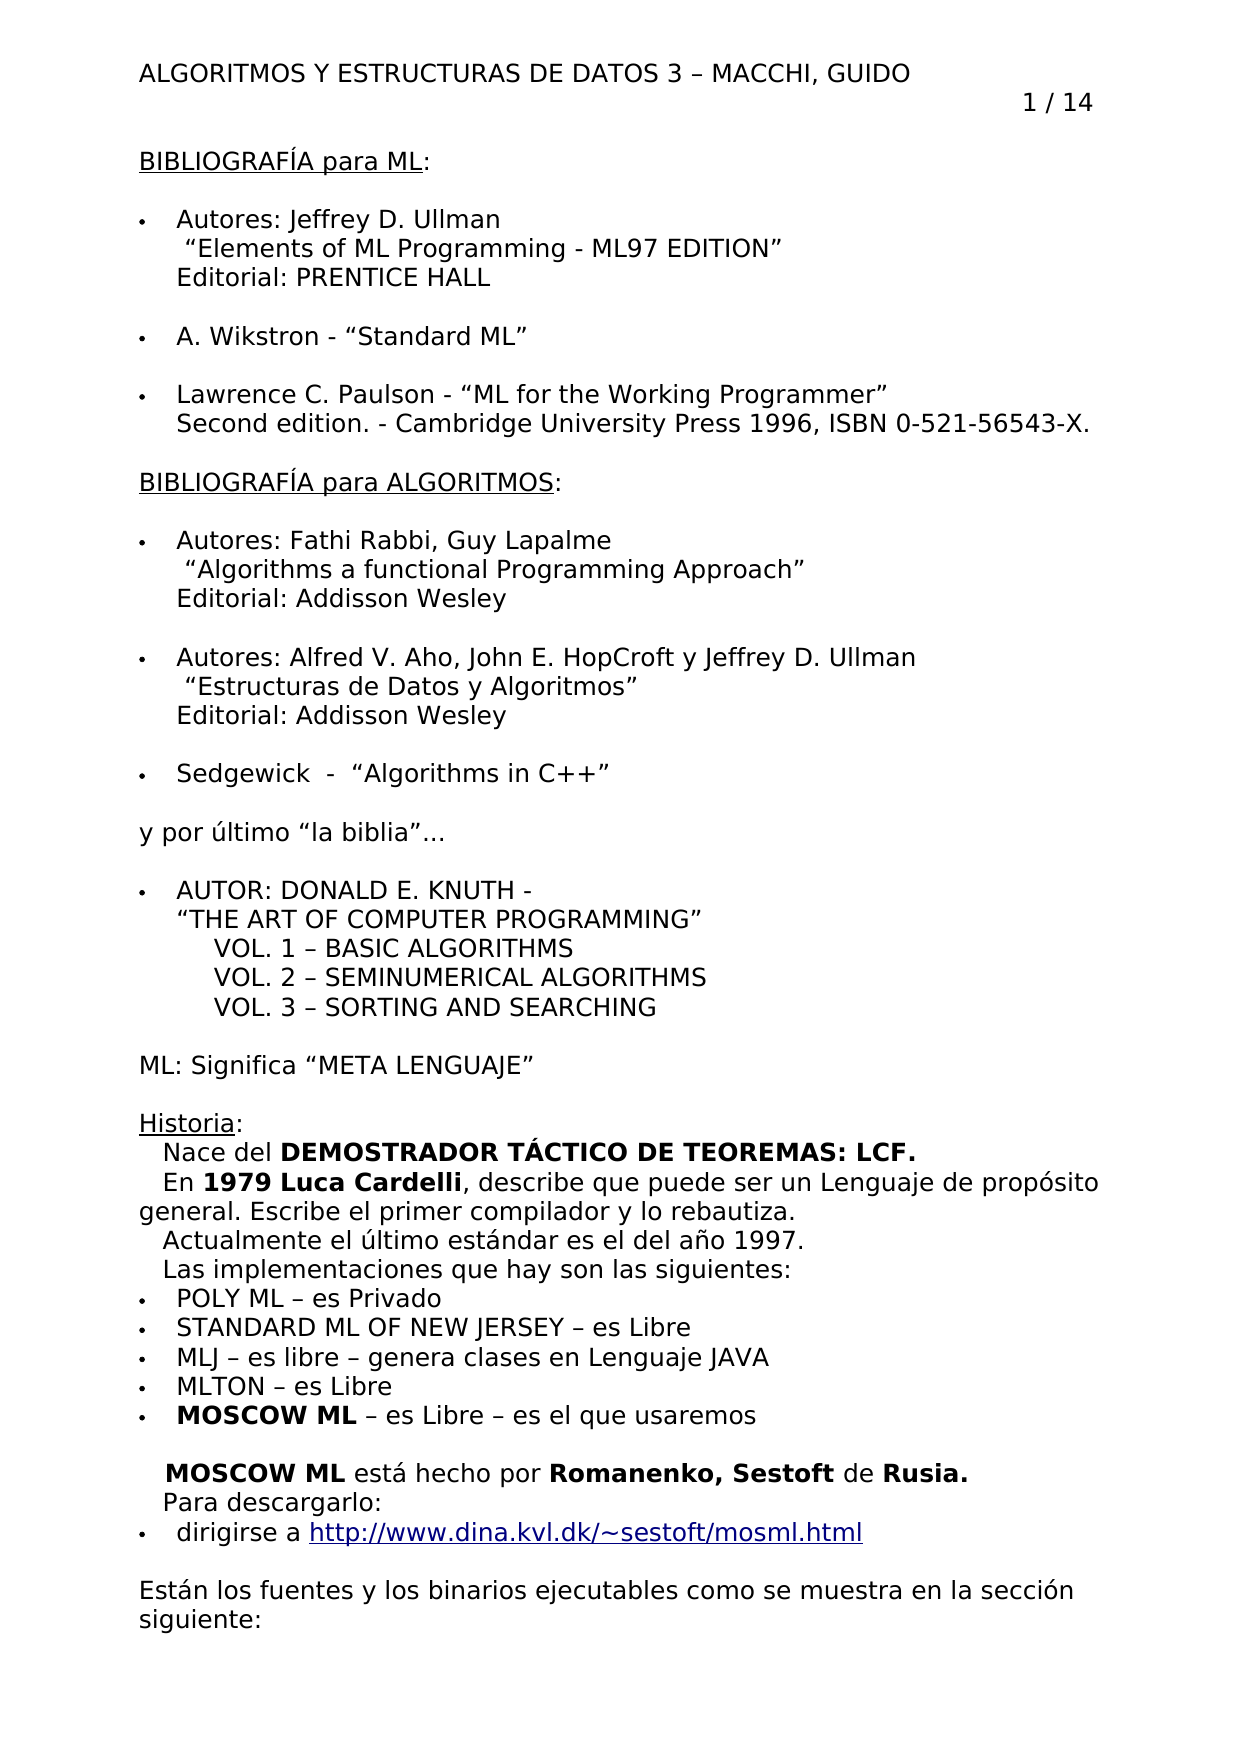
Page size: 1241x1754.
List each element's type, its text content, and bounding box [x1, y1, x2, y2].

text Las implementaciones que hay son las siguientes: [139, 1255, 1101, 1284]
list MLTON – es Libre [139, 1372, 1101, 1401]
list VOL. 1 – BASIC ALGORITHMS [176, 934, 1101, 963]
list Second edition. - Cambridge University Press 1996, ISBN 0-521-56543-X. [139, 409, 1101, 438]
text Nace del DEMOSTRADOR TÁCTICO DE TEOREMAS: LCF. [139, 1138, 1101, 1168]
list “Estructuras de Datos y Algoritmos” [139, 672, 1101, 701]
text BIBLIOGRAFÍA para ALGORITMOS: [139, 468, 1101, 497]
list “THE ART OF COMPUTER PROGRAMMING” [139, 905, 1101, 934]
list POLY ML – es Privado [139, 1284, 1101, 1313]
list Editorial: Addisson Wesley [139, 584, 1101, 613]
text y por último “la biblia”... [139, 818, 1101, 847]
text Para descargarlo: [139, 1488, 1101, 1518]
text Están los fuentes y los binarios ejecutables como se muestra en la sección siguiente: [139, 1576, 1101, 1634]
list Sedgewick - “Algorithms in C++” [139, 759, 1101, 788]
text En 1979 Luca Cardelli, describe que puede ser un Lenguaje de propósito general. Escribe el primer compilador y lo rebautiza. [139, 1168, 1101, 1226]
text BIBLIOGRAFÍA para ML: [139, 147, 1101, 176]
list A. Wikstron - “Standard ML” [139, 322, 1101, 351]
list Editorial: Addisson Wesley [139, 701, 1101, 730]
list dirigirse a http://www.dina.kvl.dk/~sestoft/mosml.html [139, 1518, 1101, 1547]
text Actualmente el último estándar es el del año 1997. [139, 1226, 1101, 1255]
list “Algorithms a functional Programming Approach” [139, 555, 1101, 584]
list Editorial: PRENTICE HALL [139, 263, 1101, 293]
list Autores: Jeffrey D. Ullman [139, 205, 1101, 234]
list Autores: Alfred V. Aho, John E. HopCroft y Jeffrey D. Ullman [139, 643, 1101, 672]
list “Elements of ML Programming - ML97 EDITION” [139, 234, 1101, 263]
list MOSCOW ML – es Libre – es el que usaremos [139, 1401, 1101, 1430]
list VOL. 2 – SEMINUMERICAL ALGORITHMS [176, 963, 1101, 993]
list Lawrence C. Paulson - “ML for the Working Programmer” [139, 380, 1101, 409]
list STANDARD ML OF NEW JERSEY – es Libre [139, 1313, 1101, 1343]
list MLJ – es libre – genera clases en Lenguaje JAVA [139, 1343, 1101, 1372]
text MOSCOW ML está hecho por Romanenko, Sestoft de Rusia. [139, 1459, 1101, 1488]
text Historia: [139, 1109, 1101, 1138]
list AUTOR: DONALD E. KNUTH - [139, 876, 1101, 905]
text ML: Significa “META LENGUAJE” [139, 1051, 1101, 1080]
list VOL. 3 – SORTING AND SEARCHING [176, 993, 1101, 1022]
list Autores: Fathi Rabbi, Guy Lapalme [139, 526, 1101, 555]
